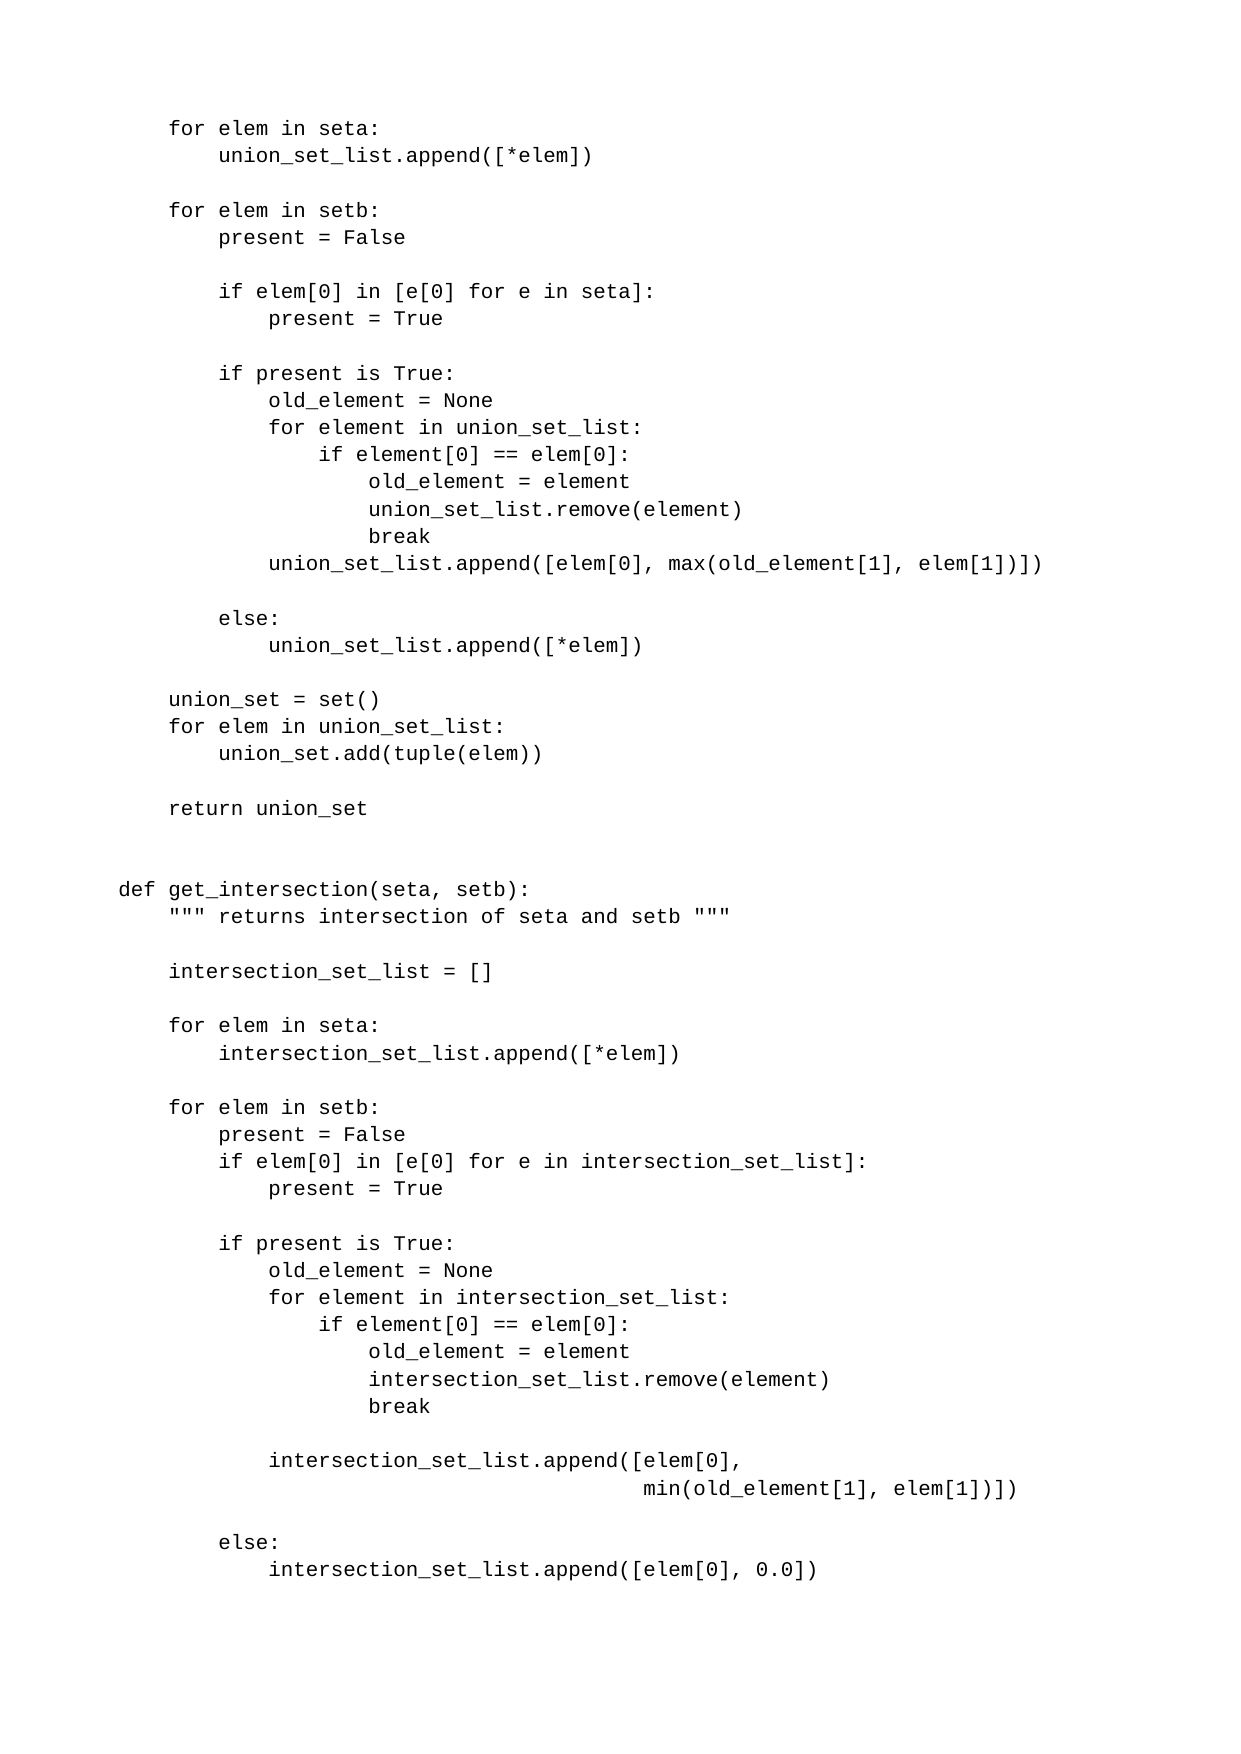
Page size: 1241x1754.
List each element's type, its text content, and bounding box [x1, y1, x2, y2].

text min(old_element[1], elem[1])]) [118, 1477, 1122, 1501]
text intersection_set_list = [] [118, 961, 1122, 984]
text old_element = None [118, 1260, 1122, 1284]
text old_element = element [118, 1342, 1122, 1365]
text else: [118, 607, 1122, 631]
text old_element = None [118, 390, 1122, 414]
text union_set = set() [118, 689, 1122, 713]
text union_set.add(tuple(elem)) [118, 743, 1122, 767]
text intersection_set_list.append([*elem]) [118, 1042, 1122, 1066]
text present = True [118, 1178, 1122, 1202]
text union_set_list.remove(element) [118, 499, 1122, 522]
text intersection_set_list.append([elem[0], [118, 1450, 1122, 1474]
text present = True [118, 308, 1122, 332]
text for element in union_set_list: [118, 417, 1122, 441]
text return union_set [118, 798, 1122, 821]
text union_set_list.append([*elem]) [118, 145, 1122, 169]
text for elem in setb: [118, 1097, 1122, 1121]
text for elem in setb: [118, 200, 1122, 223]
text present = False [118, 227, 1122, 251]
text """ returns intersection of seta and setb """ [118, 907, 1122, 930]
text for elem in union_set_list: [118, 716, 1122, 740]
text break [118, 526, 1122, 549]
text for elem in seta: [118, 1015, 1122, 1039]
text if elem[0] in [e[0] for e in intersection_set_list]: [118, 1151, 1122, 1175]
text if elem[0] in [e[0] for e in seta]: [118, 281, 1122, 305]
text if present is True: [118, 1233, 1122, 1256]
text present = False [118, 1124, 1122, 1148]
text intersection_set_list.append([elem[0], 0.0]) [118, 1559, 1122, 1583]
text break [118, 1396, 1122, 1419]
text def get_intersection(seta, setb): [118, 879, 1122, 903]
text if element[0] == elem[0]: [118, 444, 1122, 468]
text else: [118, 1532, 1122, 1556]
text for elem in seta: [118, 118, 1122, 142]
text for element in intersection_set_list: [118, 1287, 1122, 1311]
text old_element = element [118, 472, 1122, 495]
text if present is True: [118, 363, 1122, 386]
text if element[0] == elem[0]: [118, 1314, 1122, 1338]
text union_set_list.append([*elem]) [118, 635, 1122, 658]
text intersection_set_list.remove(element) [118, 1369, 1122, 1392]
text union_set_list.append([elem[0], max(old_element[1], elem[1])]) [118, 553, 1122, 577]
